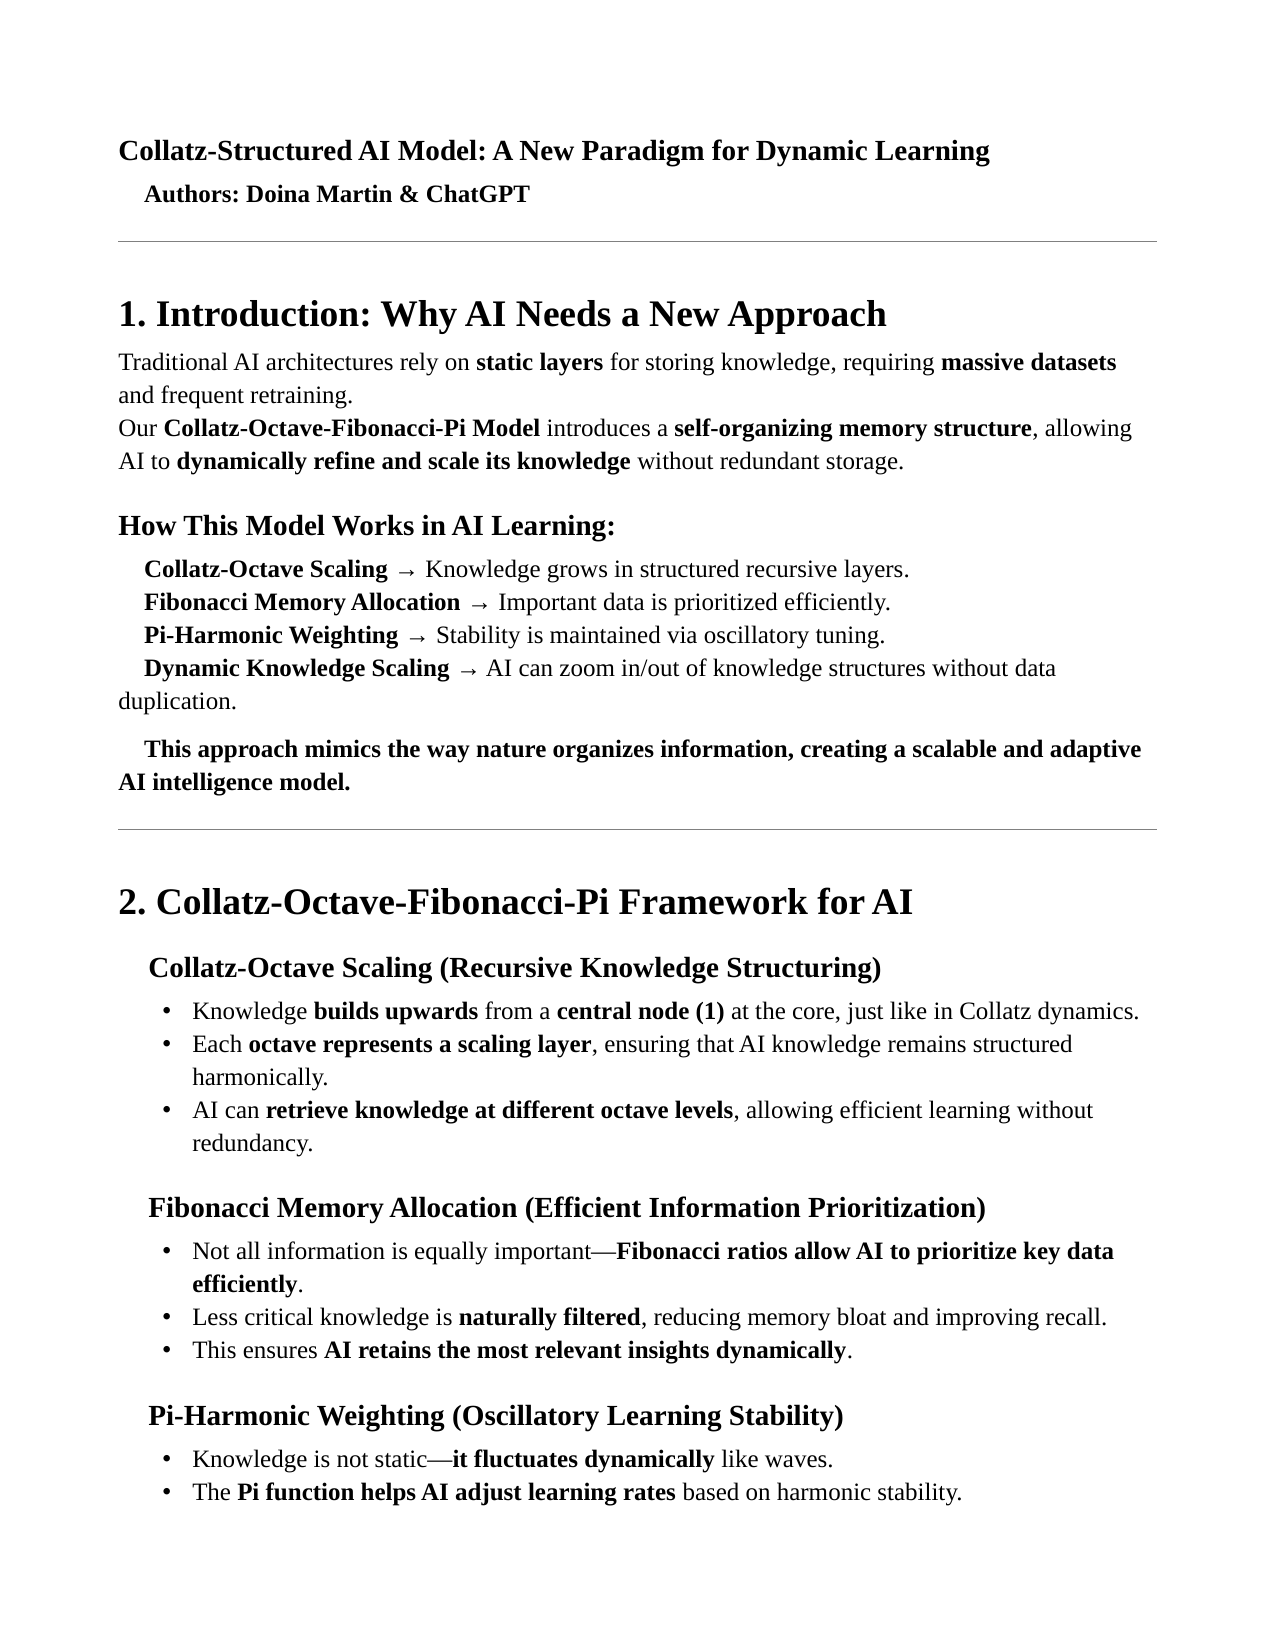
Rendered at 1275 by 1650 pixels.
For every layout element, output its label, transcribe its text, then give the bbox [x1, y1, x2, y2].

list The Pi function helps AI adjust learning rates based on harmonic stability. [162, 1477, 1157, 1505]
text 📌 Authors: Doina Martin & ChatGPT [118, 179, 1157, 207]
subtitle 📌 Collatz-Octave Scaling (Recursive Knowledge Structuring) [118, 950, 1157, 983]
list Each octave represents a scaling layer, ensuring that AI knowledge remains structured harmonically. [162, 1029, 1157, 1091]
subtitle 1. Introduction: Why AI Needs a New Approach [118, 291, 1157, 334]
text ✅ Collatz-Octave Scaling → Knowledge grows in structured recursive layers. ✅ Fibonacci Memory Allocation → Important data is prioritized efficiently. ✅ Pi-Harmonic Weighting → Stability is maintained via oscillatory tuning. ✅ Dynamic Knowledge Scaling → AI can zoom in/out of knowledge structures without data duplication. [118, 554, 1157, 715]
text Traditional AI architectures rely on static layers for storing knowledge, requiring massive datasets and frequent retraining. Our Collatz-Octave-Fibonacci-Pi Model introduces a self-organizing memory structure, allowing AI to dynamically refine and scale its knowledge without redundant storage. [118, 347, 1157, 475]
subtitle How This Model Works in AI Learning: [118, 508, 1157, 542]
list Knowledge builds upwards from a central node (1) at the core, just like in Collatz dynamics. [162, 996, 1157, 1025]
list Less critical knowledge is naturally filtered, reducing memory bloat and improving recall. [162, 1302, 1157, 1331]
list Not all information is equally important—Fibonacci ratios allow AI to prioritize key data efficiently. [162, 1236, 1157, 1298]
subtitle 📌 Fibonacci Memory Allocation (Efficient Information Prioritization) [118, 1190, 1157, 1224]
subtitle 📌 Pi-Harmonic Weighting (Oscillatory Learning Stability) [118, 1398, 1157, 1431]
list Knowledge is not static—it fluctuates dynamically like waves. [162, 1444, 1157, 1472]
subtitle Collatz-Structured AI Model: A New Paradigm for Dynamic Learning [118, 133, 1157, 166]
list This ensures AI retains the most relevant insights dynamically. [162, 1335, 1157, 1364]
subtitle 2. Collatz-Octave-Fibonacci-Pi Framework for AI [118, 880, 1157, 923]
text 🚀 This approach mimics the way nature organizes information, creating a scalable and adaptive AI intelligence model. [118, 734, 1157, 796]
list AI can retrieve knowledge at different octave levels, allowing efficient learning without redundancy. [162, 1095, 1157, 1157]
